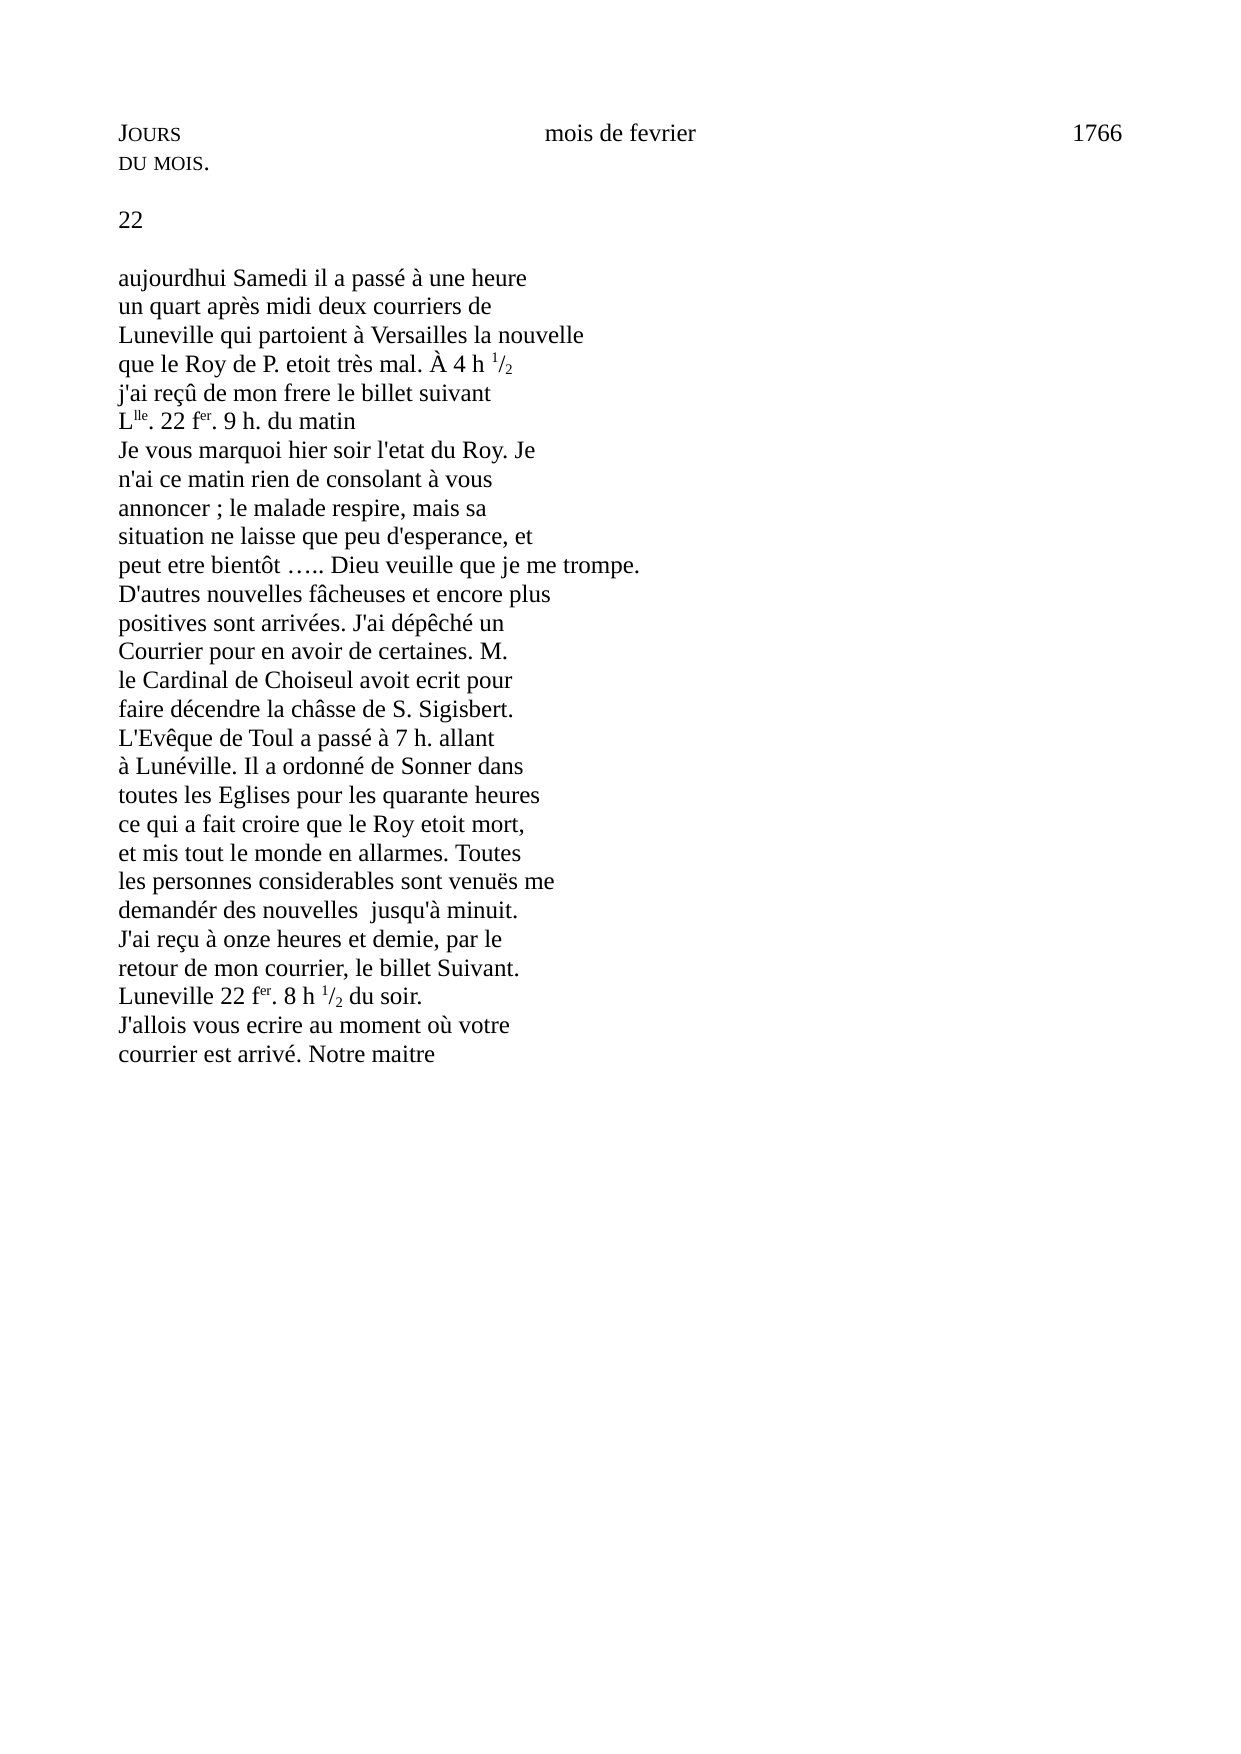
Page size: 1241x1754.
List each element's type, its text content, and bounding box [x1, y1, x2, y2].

text J'ai reçu à onze heures et demie, par le retour de mon courrier, le billet Suivant. [118, 924, 1122, 981]
text 22 aujourdhui Samedi il a passé à une heure un quart après midi deux courriers de Luneville qui partoient à Versailles la nouvelle que le Roy de P. etoit très mal. À 4 h 1/2 [118, 205, 1122, 378]
text Llle. 22 fer. 9 h. du matin Je vous marquoi hier soir l'etat du Roy. Je n'ai ce matin rien de consolant à vous annoncer ; le malade respire, mais sa situation ne laisse que peu d'esperance, et peut etre bientôt ….. Dieu veuille que je me trompe. [118, 406, 1122, 579]
text D'autres nouvelles fâcheuses et encore plus positives sont arrivées. J'ai dépêché un Courrier pour en avoir de certaines. M. le Cardinal de Choiseul avoit ecrit pour faire décendre la châsse de S. Sigisbert. [118, 579, 1122, 723]
text j'ai reçû de mon frere le billet suivant [118, 378, 1122, 406]
text Luneville 22 fer. 8 h 1/2 du soir. J'allois vous ecrire au moment où votre courrier est arrivé. Notre maitre [118, 981, 1122, 1068]
text L'Evêque de Toul a passé à 7 h. allant à Lunéville. Il a ordonné de Sonner dans toutes les Eglises pour les quarante heures ce qui a fait croire que le Roy etoit mort, et mis tout le monde en allarmes. Toutes les personnes considerables sont venuës me demandér des nouvelles jusqu'à minuit. [118, 723, 1122, 924]
